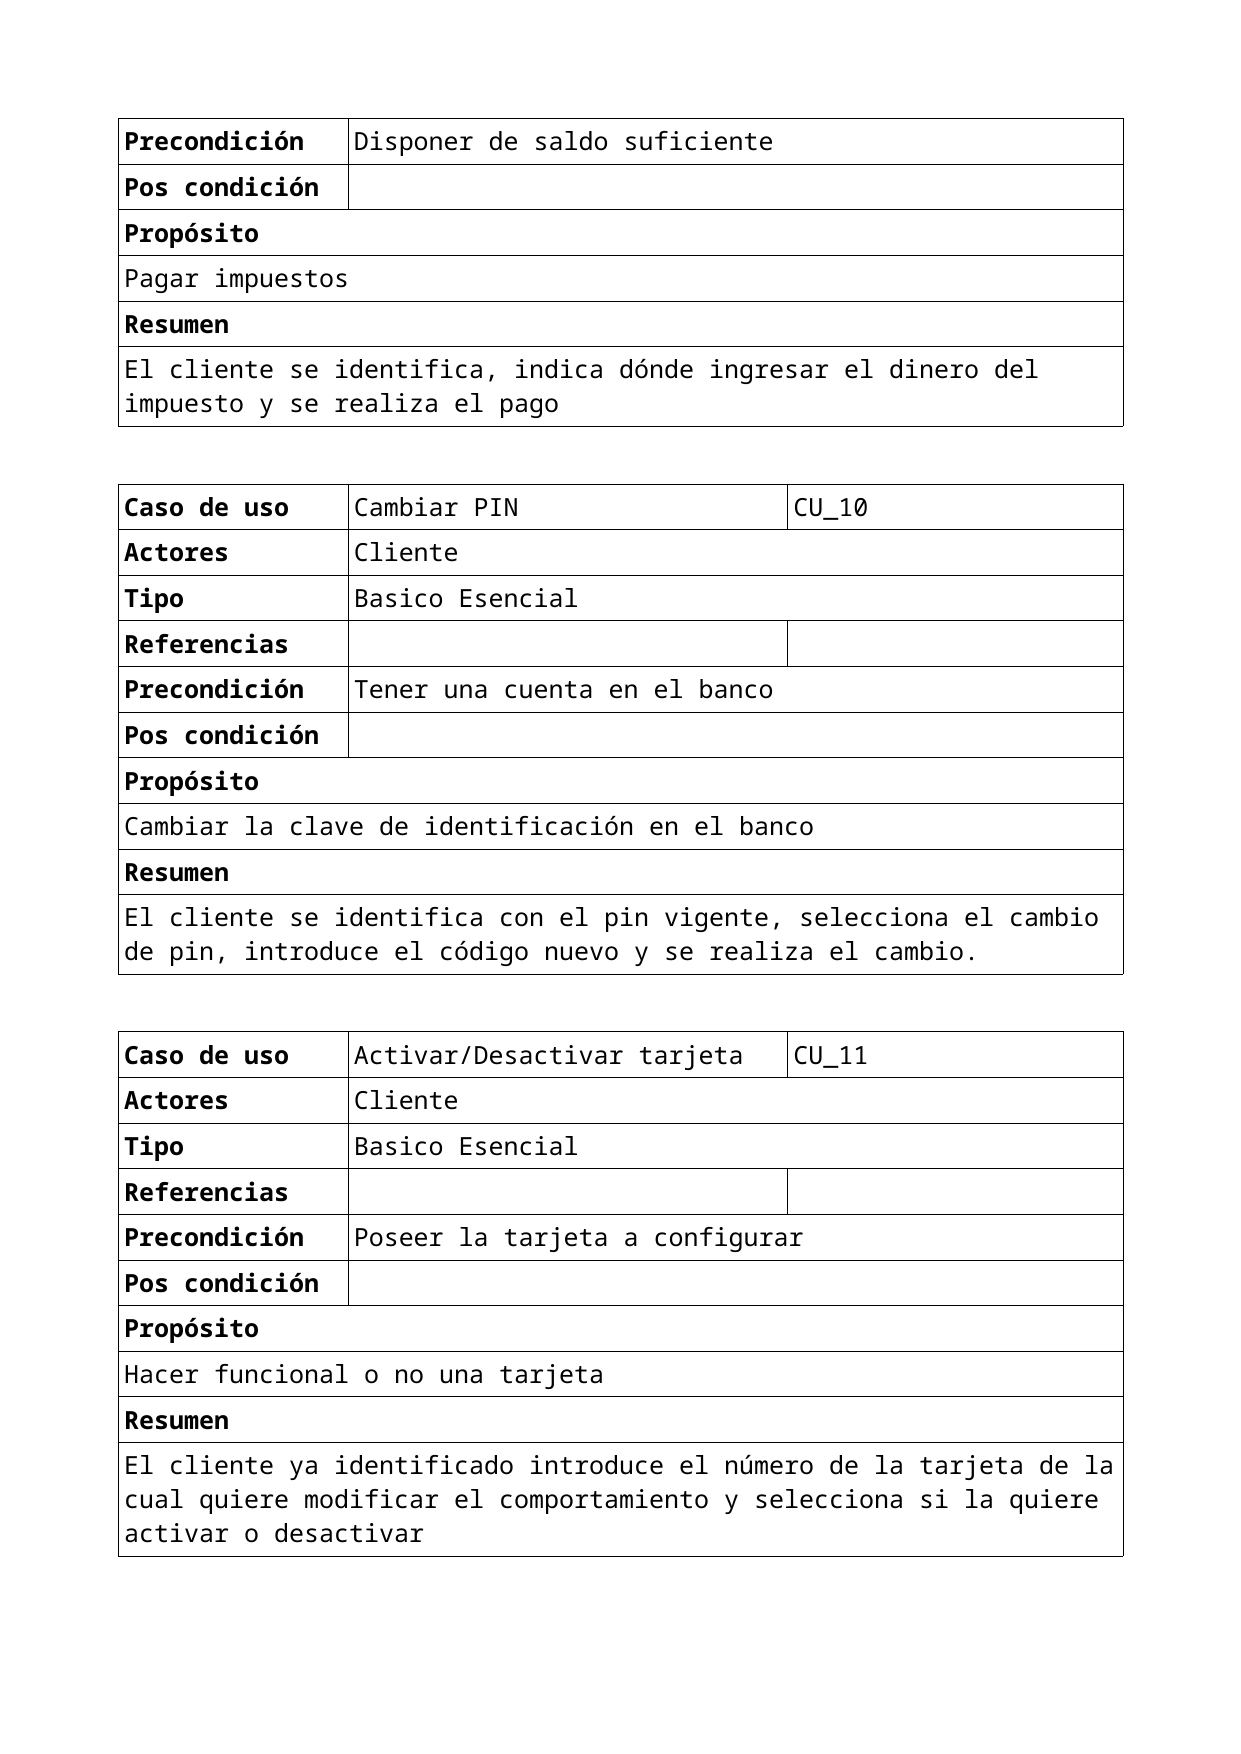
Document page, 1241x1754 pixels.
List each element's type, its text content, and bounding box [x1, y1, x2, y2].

table_cell [349, 621, 787, 666]
table_cell Resumen [119, 1397, 1123, 1442]
table_cell Actores [119, 530, 348, 575]
table_header Cambiar PIN [349, 485, 787, 529]
table_cell Basico Esencial [349, 576, 1123, 620]
table_cell Referencias [119, 621, 348, 666]
table_header Activar/Desactivar tarjeta [349, 1032, 787, 1077]
table_cell El cliente se identifica con el pin vigente, selecciona el cambio de pin, introduce el código nuevo y se realiza el cambio. [119, 895, 1123, 974]
table_header Caso de uso [119, 485, 348, 529]
table_cell [349, 713, 1123, 757]
table_cell Precondición [119, 119, 348, 164]
table_cell Cambiar la clave de identificación en el banco [119, 804, 1123, 848]
table_cell Tener una cuenta en el banco [349, 667, 1123, 712]
table_cell Tipo [119, 576, 348, 620]
table_cell Disponer de saldo suficiente [349, 119, 1123, 164]
table_cell Resumen [119, 302, 1123, 346]
table_cell Cliente [349, 1078, 1123, 1123]
table_cell Precondición [119, 1215, 348, 1259]
table_cell El cliente se identifica, indica dónde ingresar el dinero del impuesto y se realiza el pago [119, 347, 1123, 426]
table_cell [788, 1169, 1123, 1214]
table_cell Pos condición [119, 165, 348, 209]
table_cell [349, 1261, 1123, 1305]
table_cell Tipo [119, 1124, 348, 1168]
table_cell Cliente [349, 530, 1123, 575]
table_cell Actores [119, 1078, 348, 1123]
table_cell Basico Esencial [349, 1124, 1123, 1168]
table_cell Propósito [119, 1306, 1123, 1351]
table_cell [349, 165, 1123, 209]
table_cell Propósito [119, 210, 1123, 255]
table_header Caso de uso [119, 1032, 348, 1077]
table_cell Precondición [119, 667, 348, 712]
table_cell Referencias [119, 1169, 348, 1214]
table_cell Hacer funcional o no una tarjeta [119, 1352, 1123, 1396]
table_header CU_10 [788, 485, 1123, 529]
table_cell Pos condición [119, 1261, 348, 1305]
table_cell Poseer la tarjeta a configurar [349, 1215, 1123, 1259]
table_cell El cliente ya identificado introduce el número de la tarjeta de la cual quiere modificar el comportamiento y selecciona si la quiere activar o desactivar [119, 1443, 1123, 1556]
table_cell Resumen [119, 850, 1123, 894]
table_cell Propósito [119, 758, 1123, 803]
table_header CU_11 [788, 1032, 1123, 1077]
table_cell [349, 1169, 787, 1214]
table_cell Pos condición [119, 713, 348, 757]
table_cell [788, 621, 1123, 666]
table_cell Pagar impuestos [119, 256, 1123, 301]
